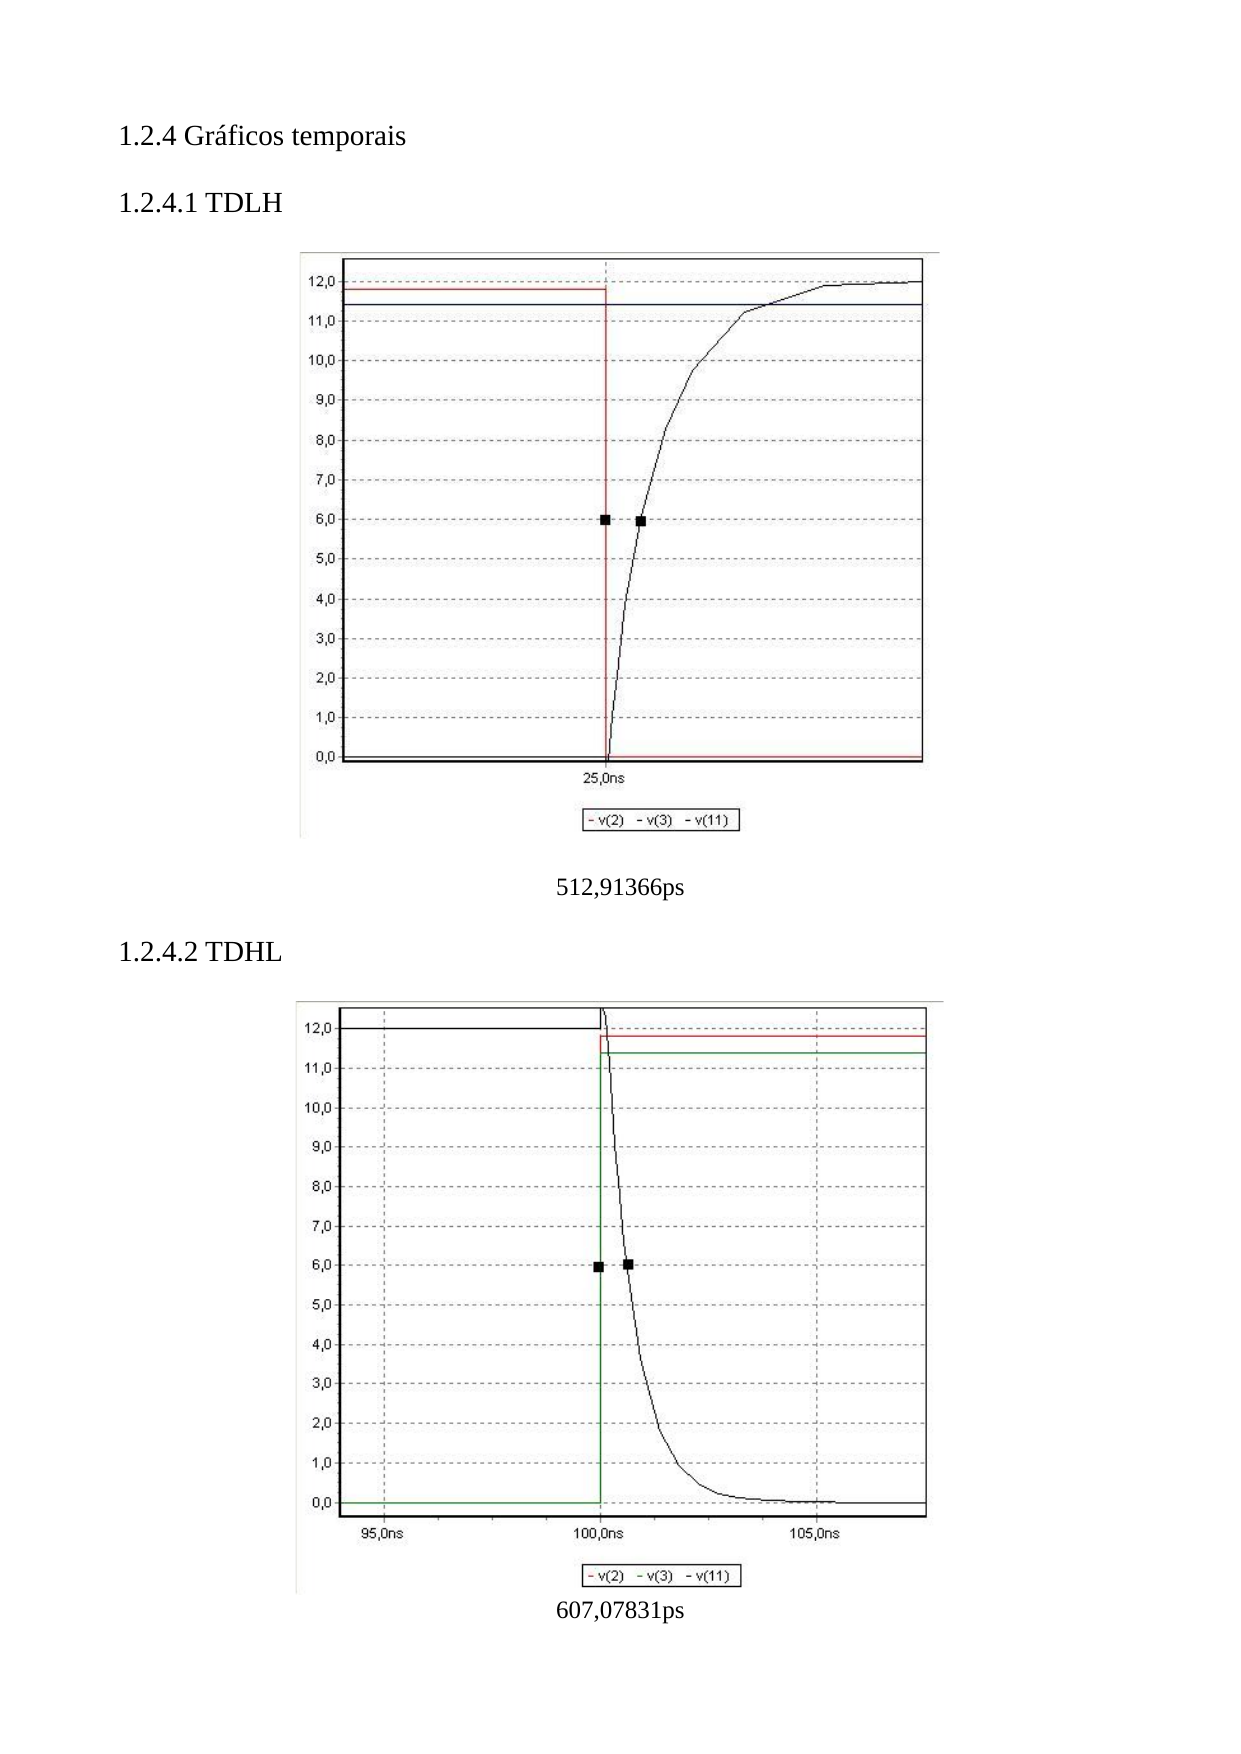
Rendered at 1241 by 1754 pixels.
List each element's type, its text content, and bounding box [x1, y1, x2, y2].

picture [299, 252, 941, 839]
text 512,91366ps [118, 872, 1122, 901]
text 1.2.4.1 TDLH [118, 185, 1122, 219]
picture [295, 1001, 945, 1595]
text 1.2.4.2 TDHL [118, 934, 1122, 968]
text 607,07831ps [118, 1001, 1122, 1623]
list 1.2.4 Gráficos temporais [118, 118, 1122, 152]
